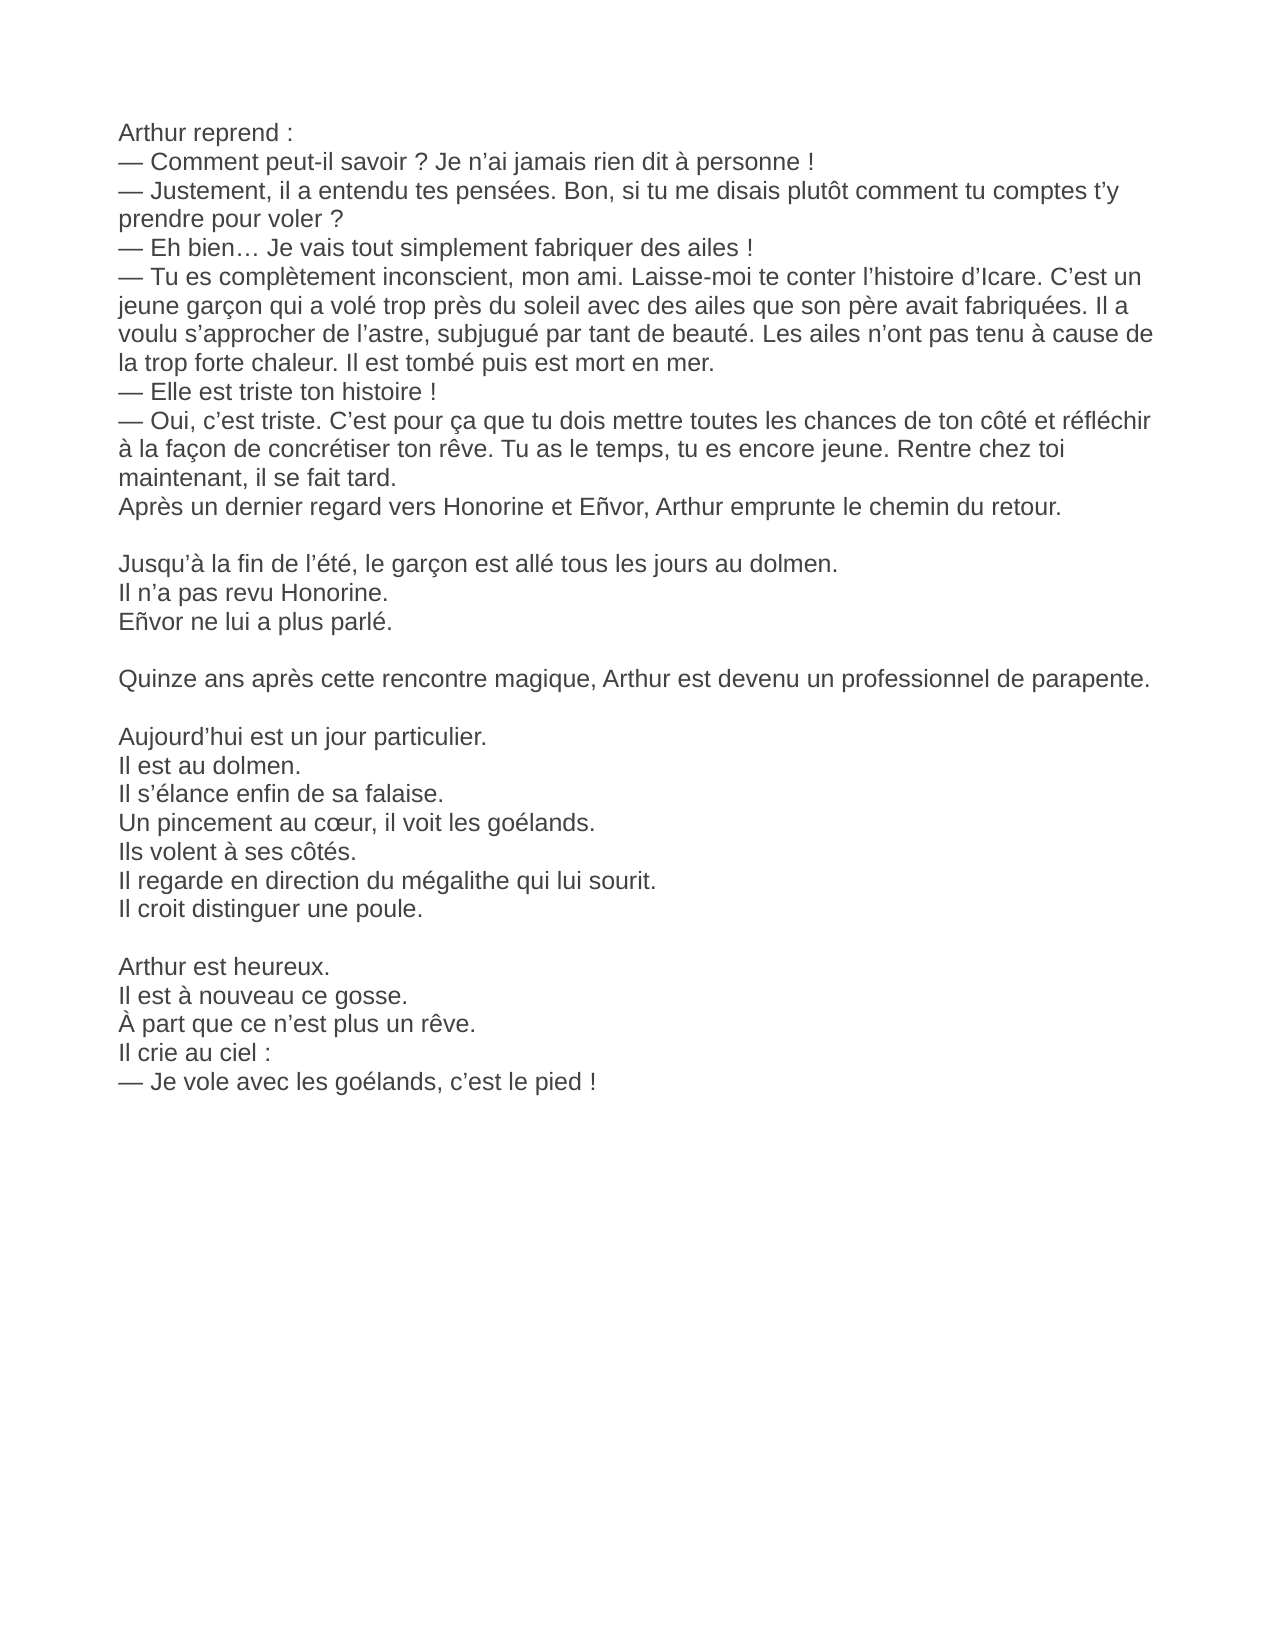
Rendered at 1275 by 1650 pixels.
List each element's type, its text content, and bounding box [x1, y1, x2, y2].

text Arthur reprend : — Comment peut-il savoir ? Je n’ai jamais rien dit à personne ! — Justement, il a entendu tes pensées. Bon, si tu me disais plutôt comment tu comptes t’y prendre pour voler ? — Eh bien… Je vais tout simplement fabriquer des ailes ! — Tu es complètement inconscient, mon ami. Laisse-moi te conter l’histoire d’Icare. C’est un jeune garçon qui a volé trop près du soleil avec des ailes que son père avait fabriquées. Il a voulu s’approcher de l’astre, subjugué par tant de beauté. Les ailes n’ont pas tenu à cause de la trop forte chaleur. Il est tombé puis est mort en mer. — Elle est triste ton histoire ! — Oui, c’est triste. C’est pour ça que tu dois mettre toutes les chances de ton côté et réfléchir à la façon de concrétiser ton rêve. Tu as le temps, tu es encore jeune. Rentre chez toi maintenant, il se fait tard. Après un dernier regard vers Honorine et Eñvor, Arthur emprunte le chemin du retour. Jusqu’à la fin de l’été, le garçon est allé tous les jours au dolmen. Il n’a pas revu Honorine. Eñvor ne lui a plus parlé. Quinze ans après cette rencontre magique, Arthur est devenu un professionnel de parapente. Aujourd’hui est un jour particulier. Il est au dolmen. Il s’élance enfin de sa falaise. Un pincement au cœur, il voit les goélands. Ils volent à ses côtés. Il regarde en direction du mégalithe qui lui sourit. Il croit distinguer une poule. Arthur est heureux. Il est à nouveau ce gosse. À part que ce n’est plus un rêve. Il crie au ciel : — Je vole avec les goélands, c’est le pied ! [118, 118, 1157, 1096]
